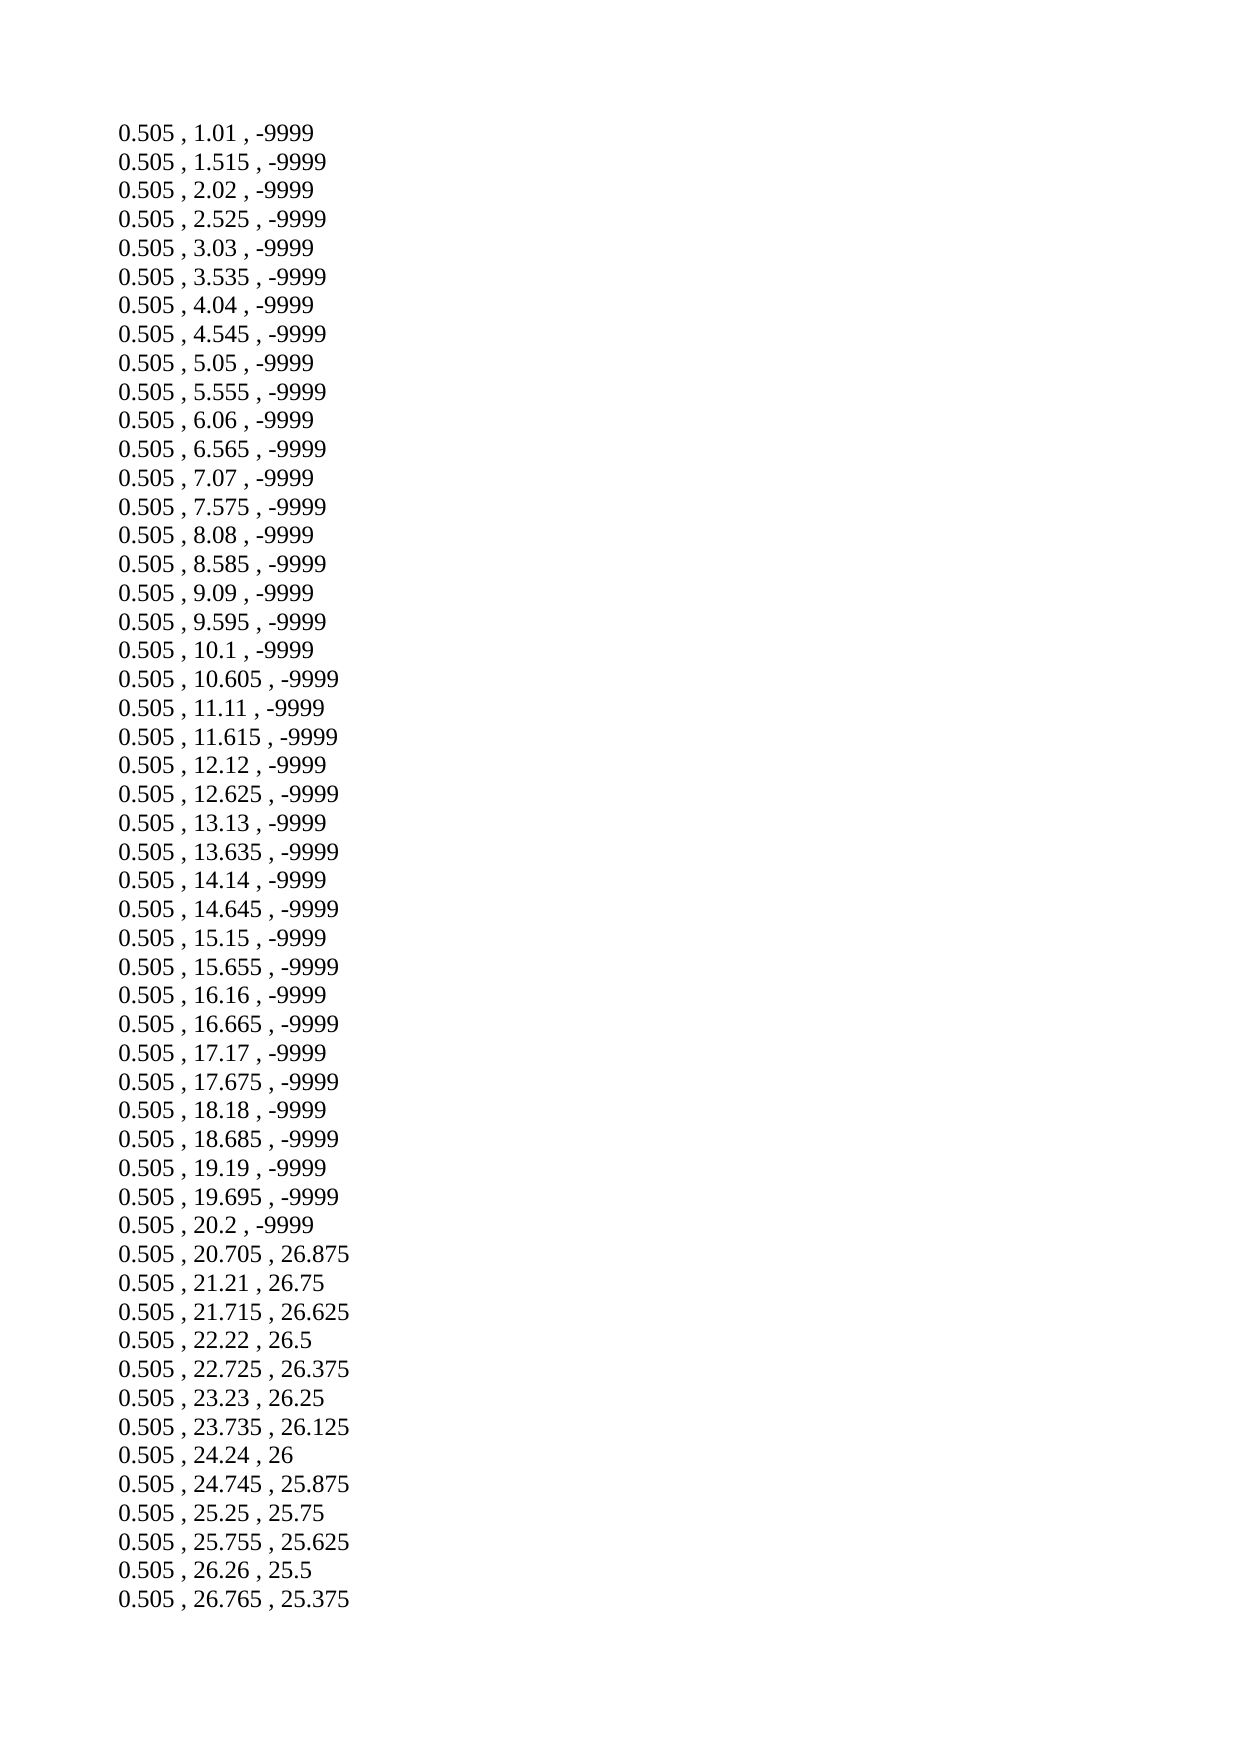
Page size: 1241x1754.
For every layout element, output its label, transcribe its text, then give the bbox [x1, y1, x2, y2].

text 0.505 , 8.08 , -9999 [118, 521, 1122, 549]
text 0.505 , 14.645 , -9999 [118, 894, 1122, 923]
text 0.505 , 7.575 , -9999 [118, 492, 1122, 521]
text 0.505 , 26.26 , 25.5 [118, 1556, 1122, 1584]
text 0.505 , 1.01 , -9999 [118, 118, 1122, 147]
text 0.505 , 13.13 , -9999 [118, 808, 1122, 837]
text 0.505 , 15.655 , -9999 [118, 952, 1122, 981]
text 0.505 , 25.25 , 25.75 [118, 1498, 1122, 1527]
text 0.505 , 5.555 , -9999 [118, 377, 1122, 406]
text 0.505 , 7.07 , -9999 [118, 463, 1122, 492]
text 0.505 , 9.09 , -9999 [118, 578, 1122, 607]
text 0.505 , 19.695 , -9999 [118, 1182, 1122, 1211]
text 0.505 , 23.735 , 26.125 [118, 1412, 1122, 1441]
text 0.505 , 19.19 , -9999 [118, 1153, 1122, 1182]
text 0.505 , 16.16 , -9999 [118, 981, 1122, 1009]
text 0.505 , 20.2 , -9999 [118, 1211, 1122, 1239]
text 0.505 , 24.745 , 25.875 [118, 1469, 1122, 1498]
text 0.505 , 10.605 , -9999 [118, 664, 1122, 693]
text 0.505 , 10.1 , -9999 [118, 636, 1122, 664]
text 0.505 , 18.18 , -9999 [118, 1096, 1122, 1124]
text 0.505 , 8.585 , -9999 [118, 549, 1122, 578]
text 0.505 , 18.685 , -9999 [118, 1124, 1122, 1153]
text 0.505 , 15.15 , -9999 [118, 923, 1122, 952]
text 0.505 , 22.22 , 26.5 [118, 1326, 1122, 1354]
text 0.505 , 4.04 , -9999 [118, 291, 1122, 319]
text 0.505 , 21.715 , 26.625 [118, 1297, 1122, 1326]
text 0.505 , 11.615 , -9999 [118, 722, 1122, 751]
text 0.505 , 2.02 , -9999 [118, 176, 1122, 204]
text 0.505 , 6.06 , -9999 [118, 406, 1122, 434]
text 0.505 , 5.05 , -9999 [118, 348, 1122, 377]
text 0.505 , 3.535 , -9999 [118, 262, 1122, 291]
text 0.505 , 13.635 , -9999 [118, 837, 1122, 866]
text 0.505 , 17.675 , -9999 [118, 1067, 1122, 1096]
text 0.505 , 12.625 , -9999 [118, 779, 1122, 808]
text 0.505 , 20.705 , 26.875 [118, 1239, 1122, 1268]
text 0.505 , 3.03 , -9999 [118, 233, 1122, 262]
text 0.505 , 14.14 , -9999 [118, 866, 1122, 894]
text 0.505 , 16.665 , -9999 [118, 1009, 1122, 1038]
text 0.505 , 4.545 , -9999 [118, 319, 1122, 348]
text 0.505 , 23.23 , 26.25 [118, 1383, 1122, 1412]
text 0.505 , 17.17 , -9999 [118, 1038, 1122, 1067]
text 0.505 , 24.24 , 26 [118, 1441, 1122, 1469]
text 0.505 , 22.725 , 26.375 [118, 1354, 1122, 1383]
text 0.505 , 1.515 , -9999 [118, 147, 1122, 176]
text 0.505 , 9.595 , -9999 [118, 607, 1122, 636]
text 0.505 , 25.755 , 25.625 [118, 1527, 1122, 1556]
text 0.505 , 2.525 , -9999 [118, 204, 1122, 233]
text 0.505 , 12.12 , -9999 [118, 751, 1122, 779]
text 0.505 , 26.765 , 25.375 [118, 1584, 1122, 1613]
text 0.505 , 11.11 , -9999 [118, 693, 1122, 722]
text 0.505 , 21.21 , 26.75 [118, 1268, 1122, 1297]
text 0.505 , 6.565 , -9999 [118, 434, 1122, 463]
